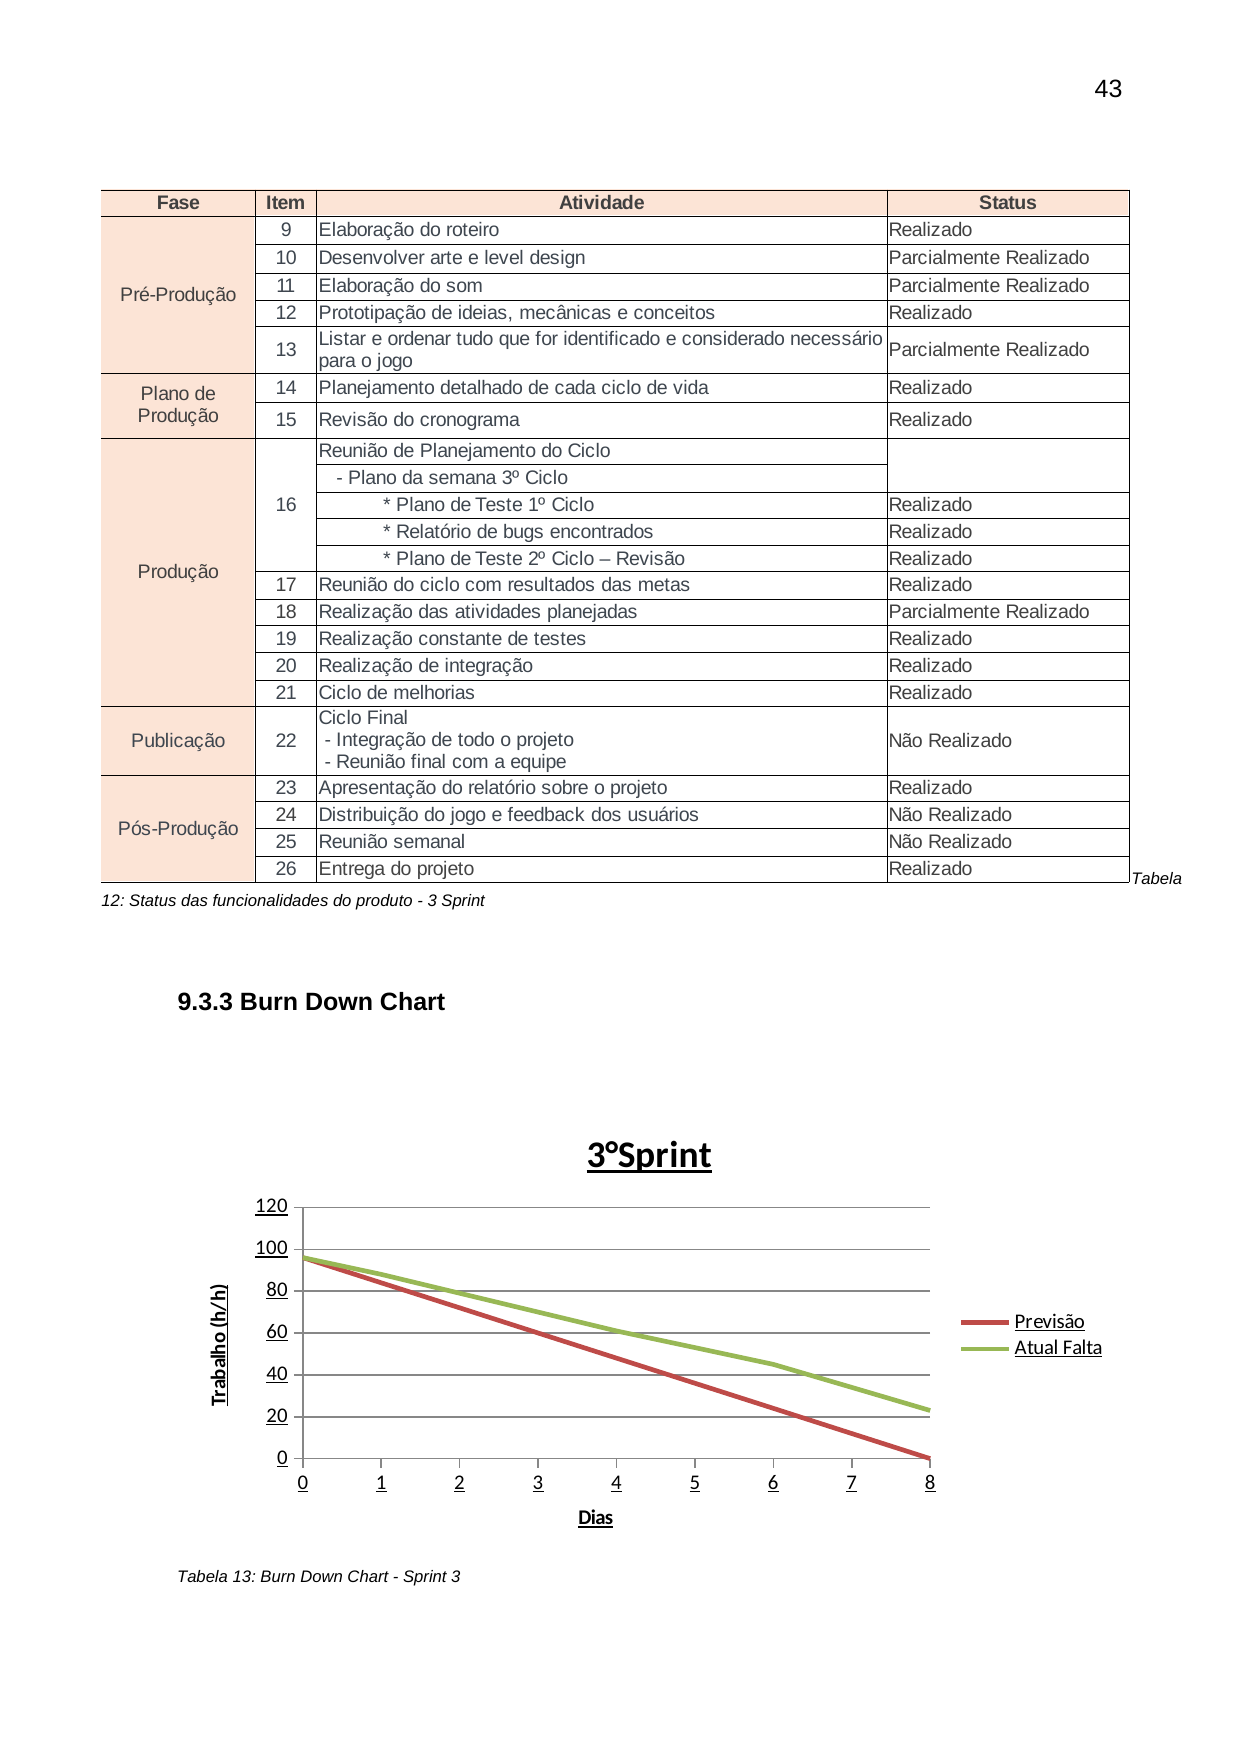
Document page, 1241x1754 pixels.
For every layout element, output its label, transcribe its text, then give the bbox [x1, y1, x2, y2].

text Tabela 13: Burn Down Chart - Sprint 3 [177, 1561, 1122, 1586]
subtitle 9.3.3 Burn Down Chart [177, 987, 1122, 1016]
text Tabela 12: Status das funcionalidades do produto - 3 Sprint [101, 190, 1182, 910]
